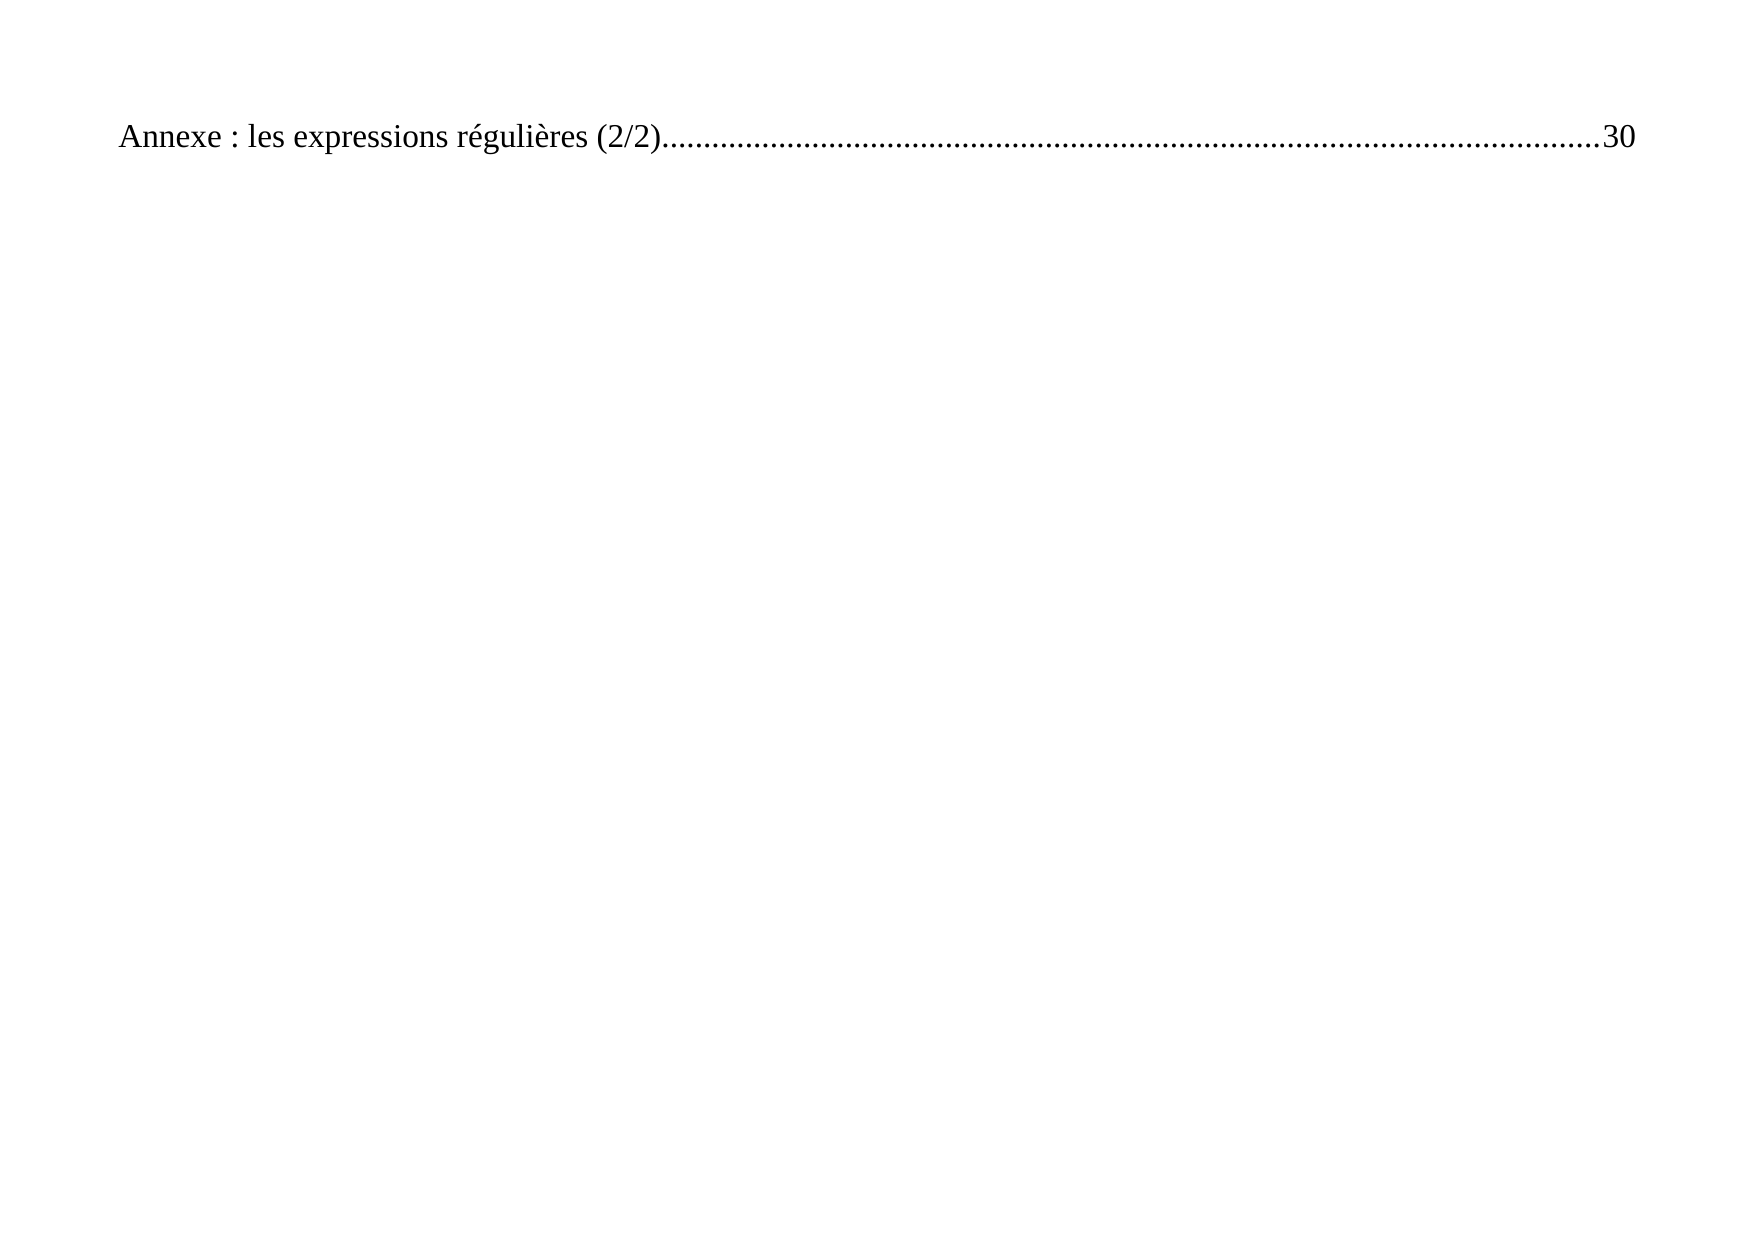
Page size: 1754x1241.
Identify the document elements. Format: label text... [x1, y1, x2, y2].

text Annexe : les expressions régulières (2/2) 30 [118, 118, 1636, 155]
